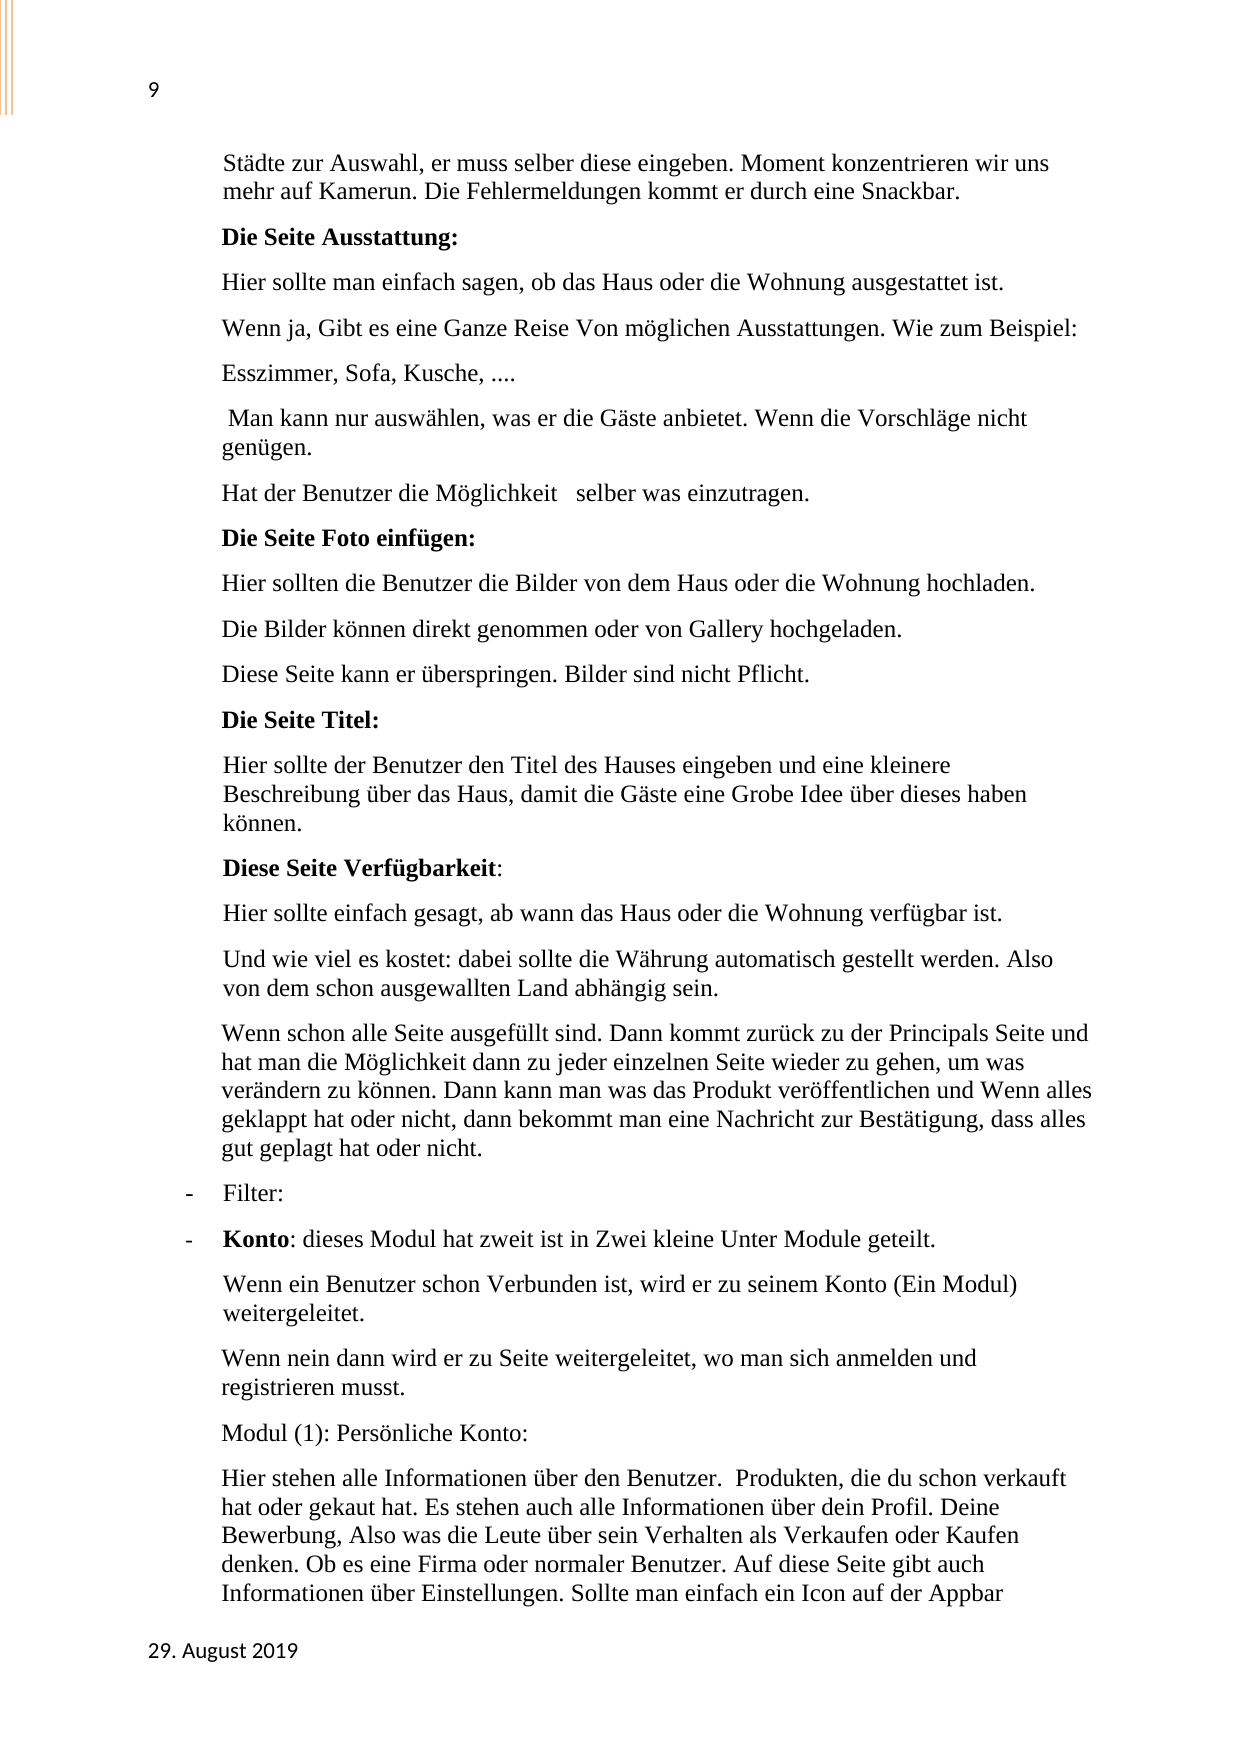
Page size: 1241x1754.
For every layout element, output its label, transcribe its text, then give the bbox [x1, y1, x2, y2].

list Städte zur Auswahl, er muss selber diese eingeben. Moment konzentrieren wir uns mehr auf Kamerun. Die Fehlermeldungen kommt er durch eine Snackbar. [223, 148, 1093, 205]
text Esszimmer, Sofa, Kusche, .... [148, 358, 1093, 387]
list Hier sollte der Benutzer den Titel des Hauses eingeben und eine kleinere Beschreibung über das Haus, damit die Gäste eine Grobe Idee über dieses haben können. [223, 750, 1093, 836]
list Wenn ein Benutzer schon Verbunden ist, wird er zu seinem Konto (Ein Modul) weitergeleitet. [223, 1269, 1093, 1327]
text Wenn schon alle Seite ausgefüllt sind. Dann kommt zurück zu der Principals Seite und hat man die Möglichkeit dann zu jeder einzelnen Seite wieder zu gehen, um was verändern zu können. Dann kann man was das Produkt veröffentlichen und Wenn alles geklappt hat oder nicht, dann bekommt man eine Nachricht zur Bestätigung, dass alles gut geplagt hat oder nicht. [221, 1018, 1093, 1162]
text Die Seite Titel: [148, 705, 1093, 733]
text Hat der Benutzer die Möglichkeit selber was einzutragen. [148, 478, 1093, 506]
list Und wie viel es kostet: dabei sollte die Währung automatisch gestellt werden. Also von dem schon ausgewallten Land abhängig sein. [223, 944, 1093, 1001]
text Man kann nur auswählen, was er die Gäste anbietet. Wenn die Vorschläge nicht genügen. [221, 403, 1093, 461]
list Diese Seite Verfügbarkeit: [223, 853, 1093, 882]
text Diese Seite kann er überspringen. Bilder sind nicht Pflicht. [148, 659, 1093, 688]
text Hier sollte man einfach sagen, ob das Haus oder die Wohnung ausgestattet ist. [148, 267, 1093, 296]
text Hier stehen alle Informationen über den Benutzer. Produkten, die du schon verkauft hat oder gekaut hat. Es stehen auch alle Informationen über dein Profil. Deine Bewerbung, Also was die Leute über sein Verhalten als Verkaufen oder Kaufen denken. Ob es eine Firma oder normaler Benutzer. Auf diese Seite gibt auch Informationen über Einstellungen. Sollte man einfach ein Icon auf der Appbar [221, 1463, 1093, 1607]
list Hier sollte einfach gesagt, ab wann das Haus oder die Wohnung verfügbar ist. [223, 898, 1093, 927]
list Konto: dieses Modul hat zweit ist in Zwei kleine Unter Module geteilt. [185, 1224, 1093, 1253]
text Wenn ja, Gibt es eine Ganze Reise Von möglichen Ausstattungen. Wie zum Beispiel: [148, 313, 1093, 341]
text Wenn nein dann wird er zu Seite weitergeleitet, wo man sich anmelden und registrieren musst. [221, 1343, 1093, 1401]
text Hier sollten die Benutzer die Bilder von dem Haus oder die Wohnung hochladen. [148, 568, 1093, 597]
text Die Seite Foto einfügen: [148, 523, 1093, 552]
text Die Seite Ausstattung: [148, 222, 1093, 251]
text Modul (1): Persönliche Konto: [221, 1418, 1093, 1446]
text Die Bilder können direkt genommen oder von Gallery hochgeladen. [148, 614, 1093, 643]
list Filter: [185, 1178, 1093, 1207]
